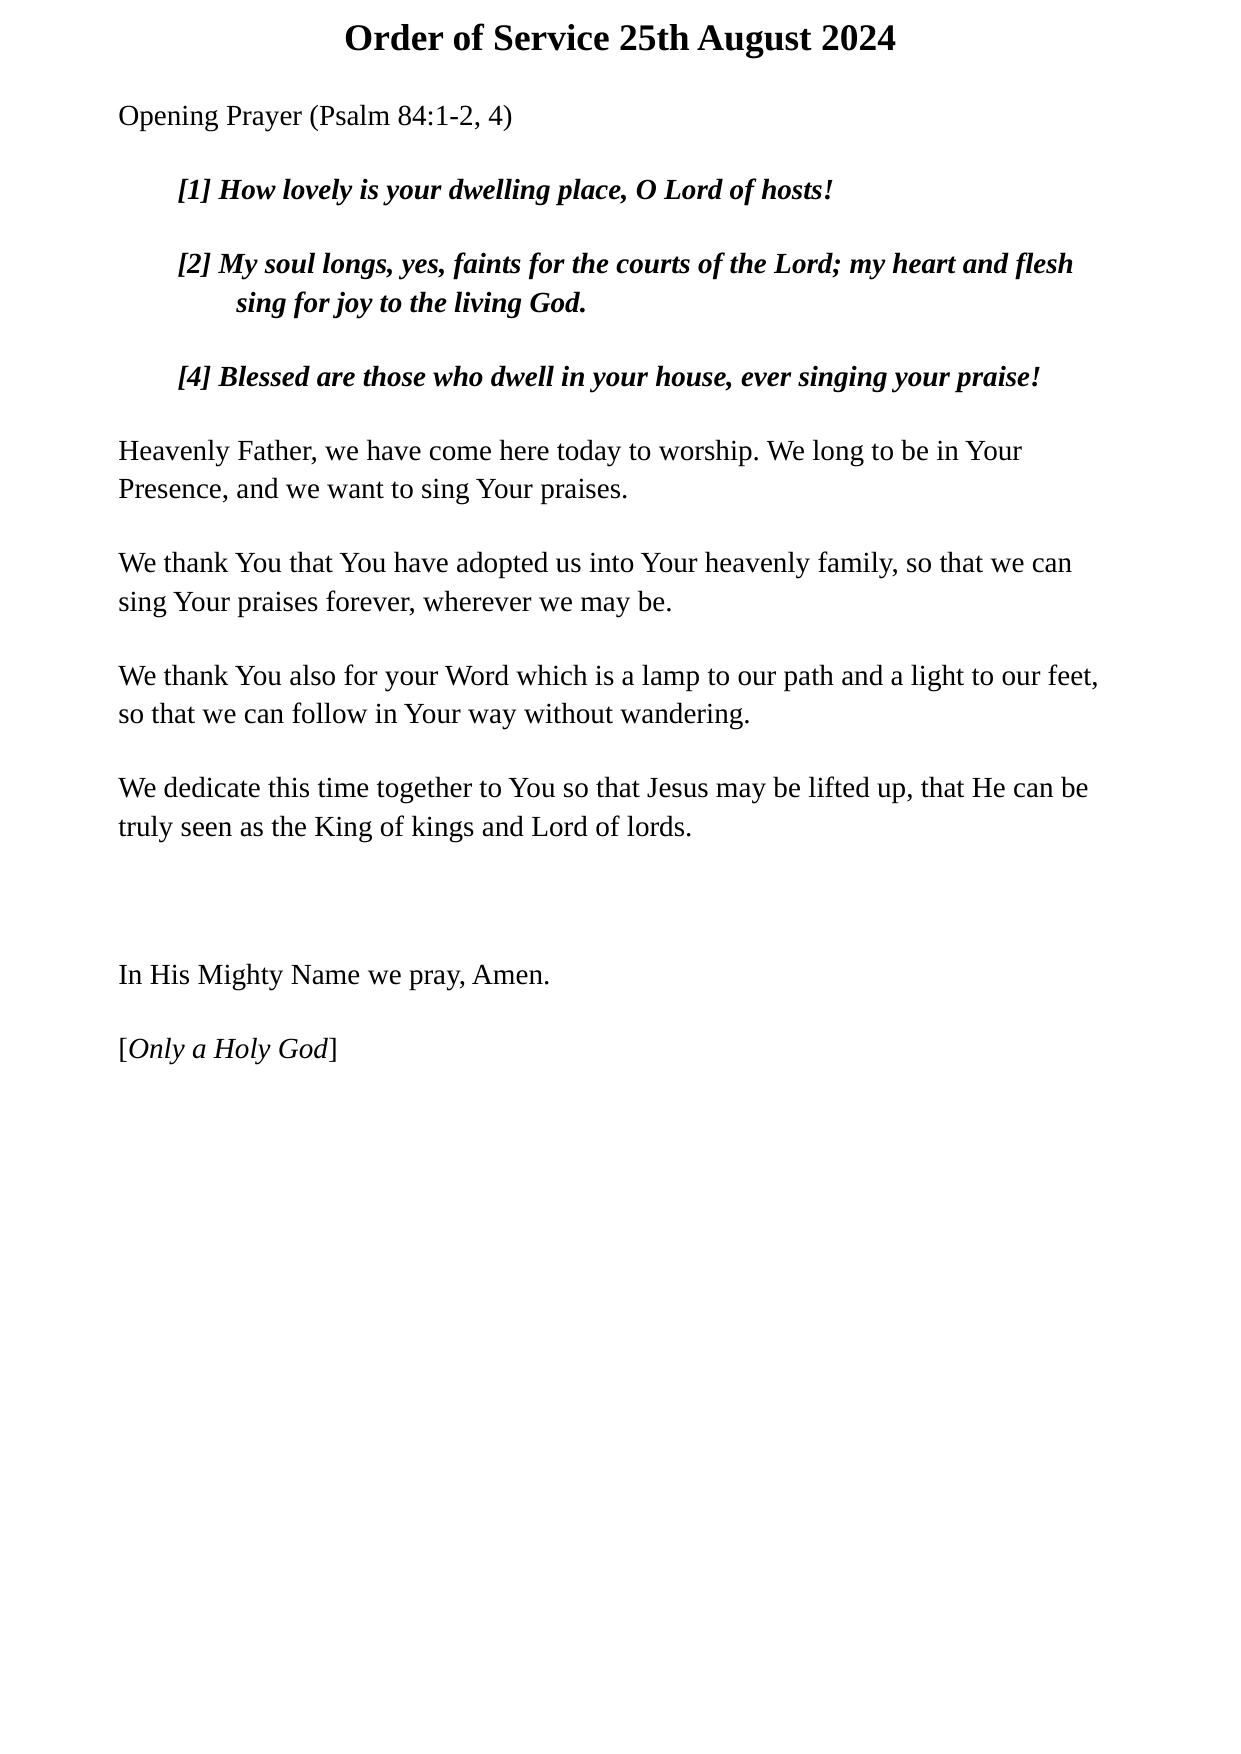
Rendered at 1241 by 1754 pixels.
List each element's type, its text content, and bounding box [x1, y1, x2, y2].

text Opening Prayer (Psalm 84:1-2, 4) [118, 98, 1122, 132]
text In His Mighty Name we pray, Amen. [118, 957, 1122, 990]
text [4] Blessed are those who dwell in your house, ever singing your praise! [177, 359, 1122, 392]
text We dedicate this time together to You so that Jesus may be lifted up, that He can be truly seen as the King of kings and Lord of lords. [118, 770, 1122, 842]
text [Only a Holy God] [118, 1031, 1122, 1064]
text We thank You also for your Word which is a lamp to our path and a light to our feet, so that we can follow in Your way without wandering. [118, 658, 1122, 730]
text [2] My soul longs, yes, faints for the courts of the Lord; my heart and flesh sing for joy to the living God. [177, 246, 1122, 318]
text We thank You that You have adopted us into Your heavenly family, so that we can sing Your praises forever, wherever we may be. [118, 545, 1122, 617]
text [1] How lovely is your dwelling place, O Lord of hosts! [177, 172, 1122, 206]
text Heavenly Father, we have come here today to worship. We long to be in Your Presence, and we want to sing Your praises. [118, 433, 1122, 505]
